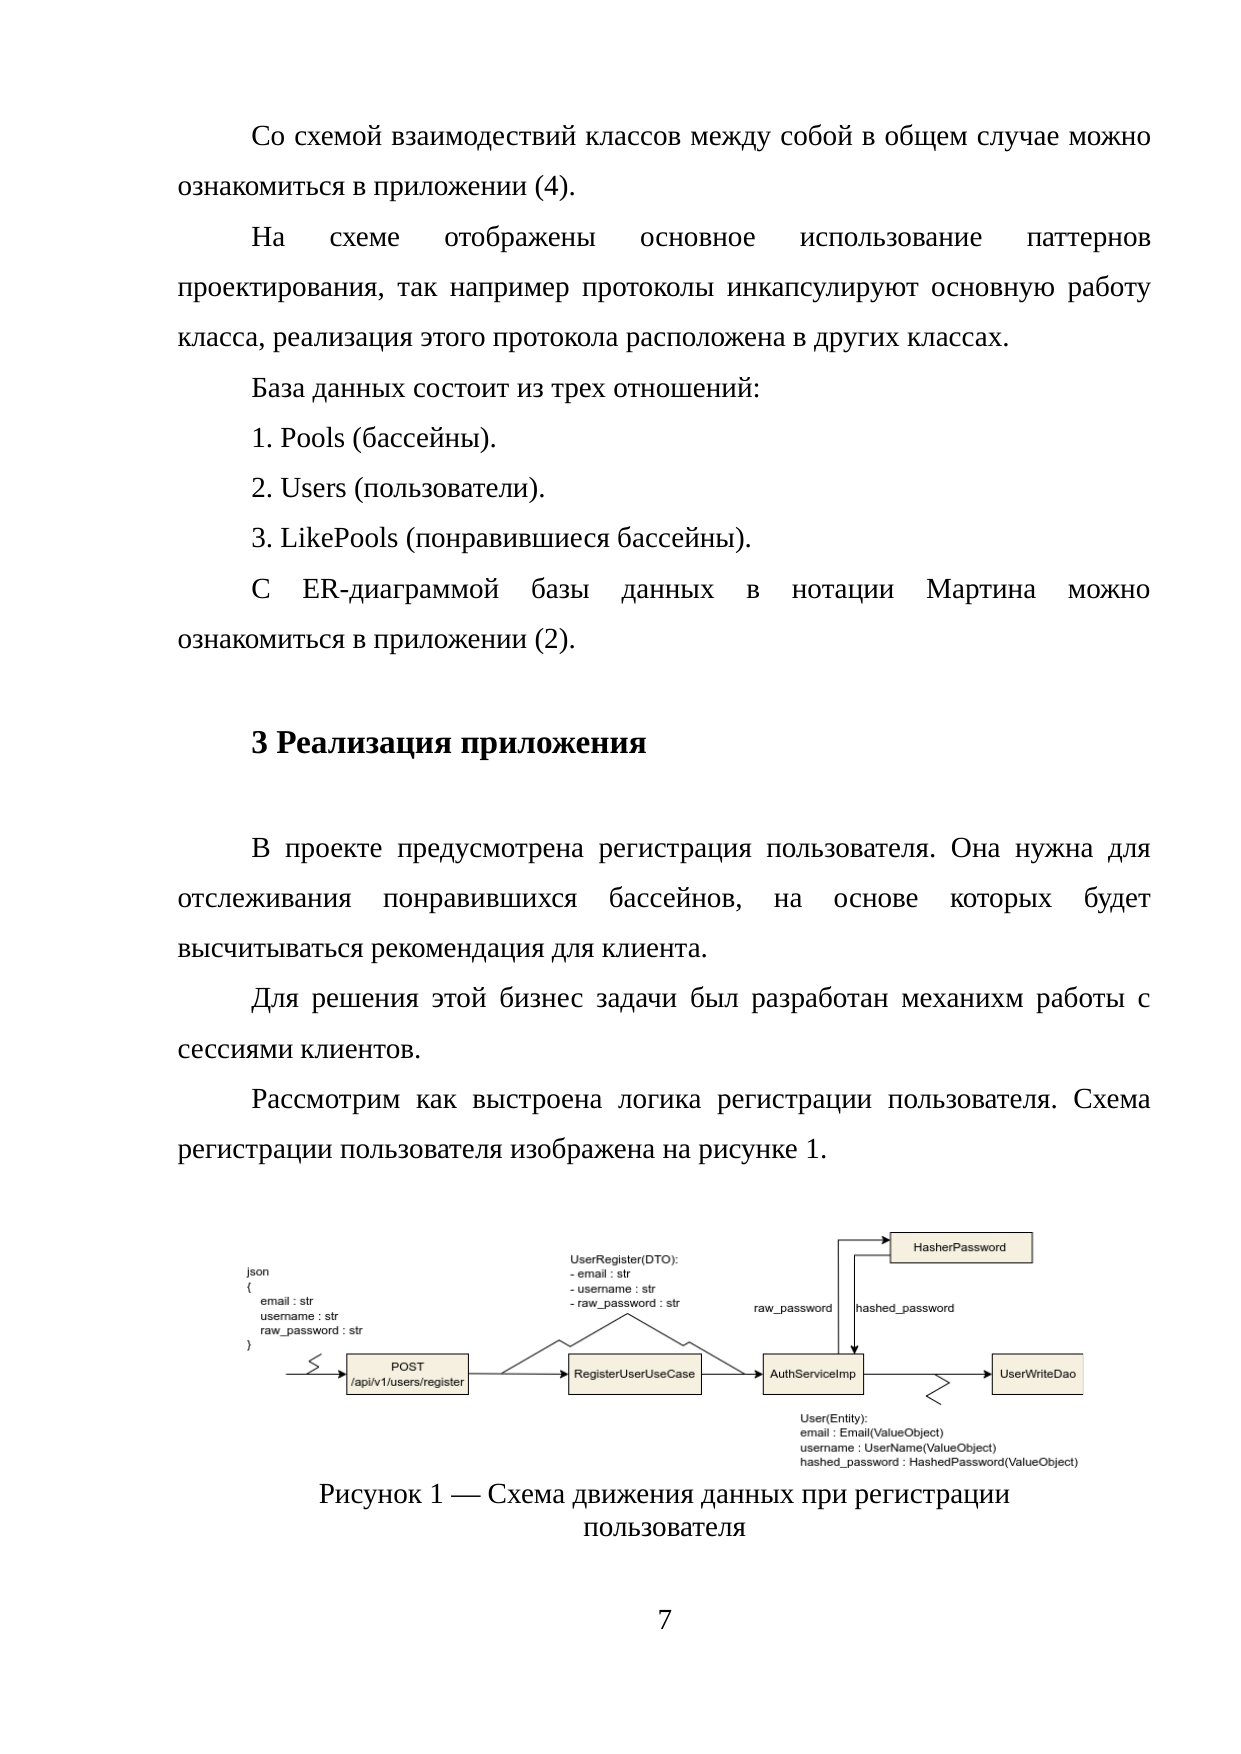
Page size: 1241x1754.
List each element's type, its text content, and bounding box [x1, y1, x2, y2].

text С ER-диаграммой базы данных в нотации Мартина можно ознакомиться в приложении (2). [177, 571, 1152, 655]
text Рисунок 1 — Схема движения данных при регистрации пользователя [246, 1476, 1083, 1543]
text Для решения этой бизнес задачи был разработан механихм работы с сессиями клиентов. [177, 981, 1152, 1064]
list Pools (бассейны). [215, 420, 1152, 453]
text В проекте предусмотрена регистрация пользователя. Она нужна для отслеживания понравившихся бассейнов, на основе которых будет высчитываться рекомендация для клиента. [177, 830, 1152, 964]
list LikePools (понравившиеся бассейны). [215, 521, 1152, 554]
text Рассмотрим как выстроена логика регистрации пользователя. Схема регистрации пользователя изображена на рисунке 1. [177, 1081, 1152, 1165]
text Со схемой взаимодествий классов между собой в общем случае можно ознакомиться в приложении (4). [177, 118, 1152, 202]
text База данных состоит из трех отношений: [177, 370, 1152, 403]
list Users (пользователи). [215, 470, 1152, 504]
subtitle Реализация приложения [177, 722, 1152, 760]
picture [245, 1232, 1084, 1476]
text На схеме отображены основное использование паттернов проектирования, так например протоколы инкапсулируют основную работу класса, реализация этого протокола расположена в других классах. [177, 219, 1152, 353]
